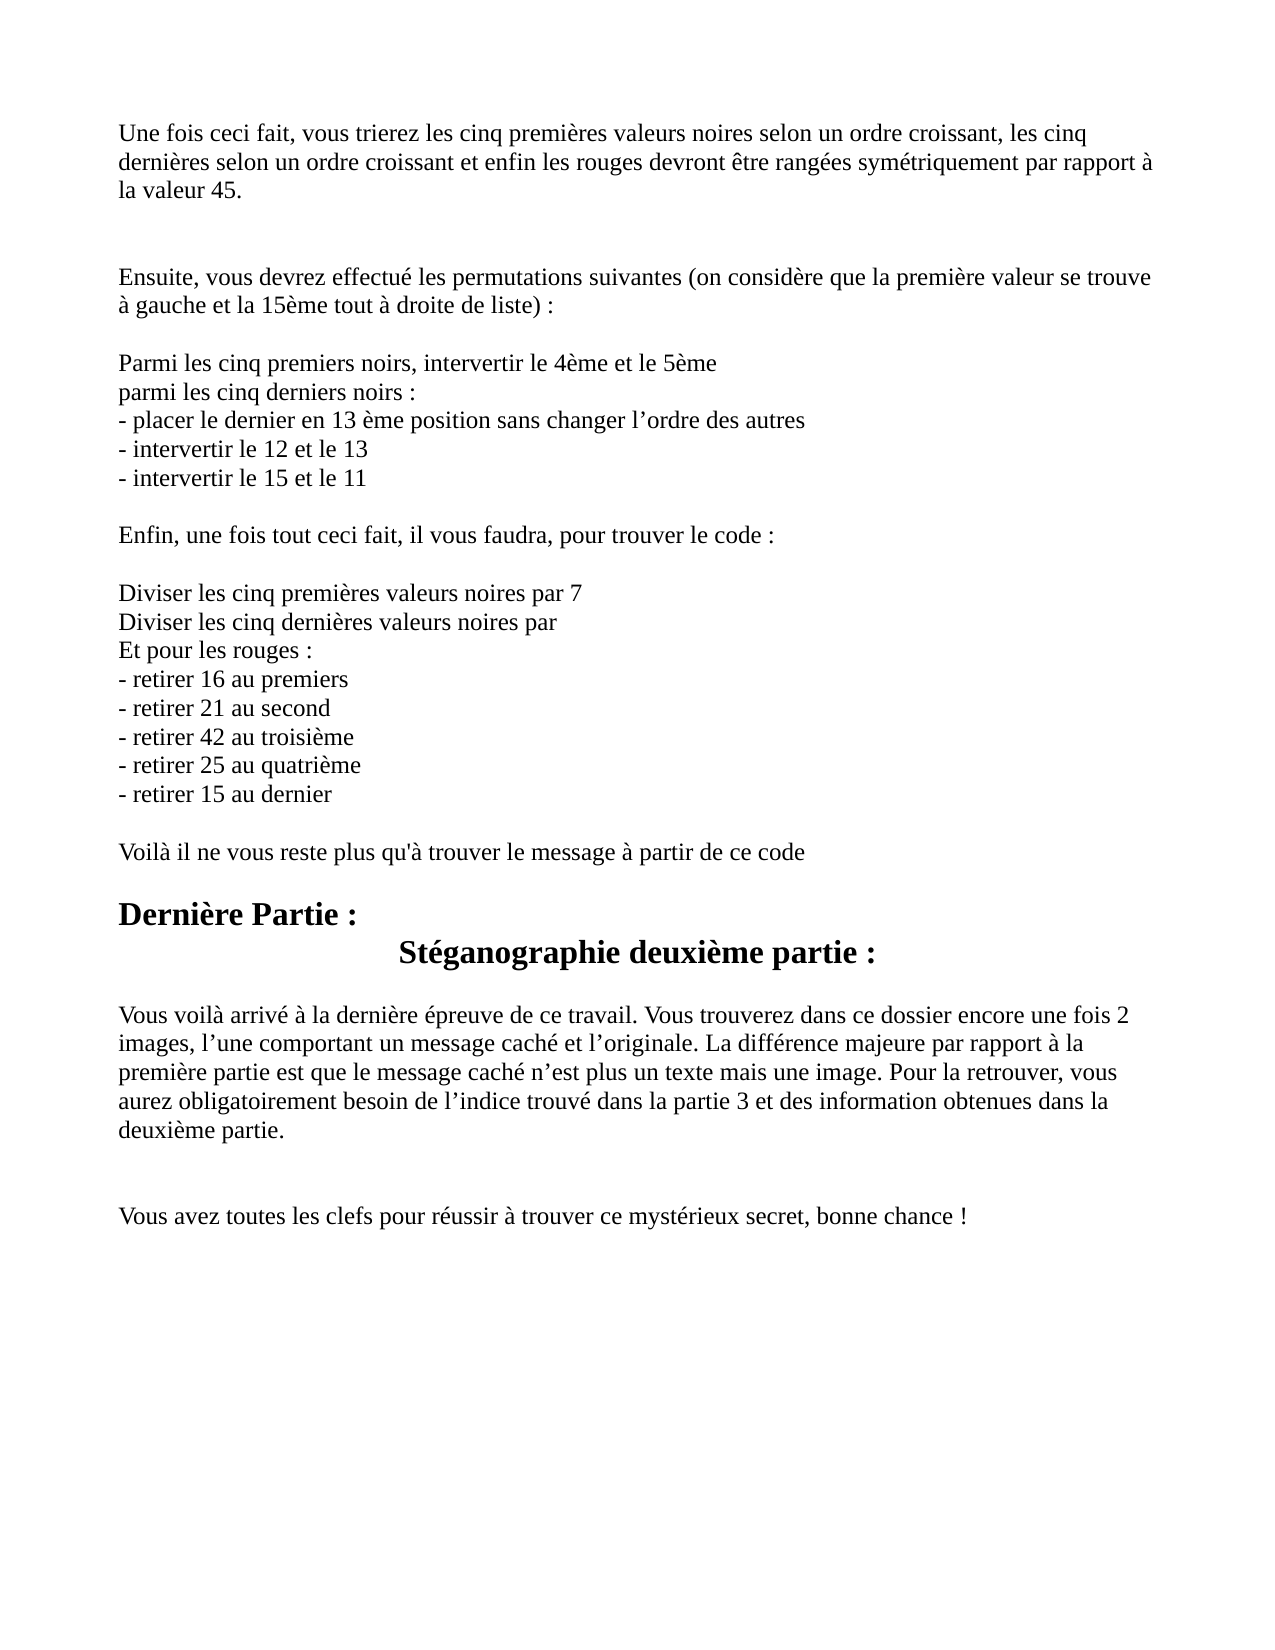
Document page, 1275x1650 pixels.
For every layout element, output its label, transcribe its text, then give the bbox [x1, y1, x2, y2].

text Et pour les rouges : [118, 636, 1157, 664]
text Diviser les cinq premières valeurs noires par 7 [118, 578, 1157, 607]
text Enfin, une fois tout ceci fait, il vous faudra, pour trouver le code : [118, 521, 1157, 549]
text Diviser les cinq dernières valeurs noires par [118, 607, 1157, 636]
text - retirer 25 au quatrième [118, 751, 1157, 779]
text - retirer 15 au dernier [118, 779, 1157, 808]
text - retirer 42 au troisième [118, 722, 1157, 751]
text - retirer 21 au second [118, 693, 1157, 722]
text - intervertir le 12 et le 13 [118, 434, 1157, 463]
text Stéganographie deuxième partie : [118, 933, 1157, 971]
text Dernière Partie : [118, 894, 1157, 933]
text - intervertir le 15 et le 11 [118, 463, 1157, 492]
text Vous voilà arrivé à la dernière épreuve de ce travail. Vous trouverez dans ce dossier encore une fois 2 images, l’une comportant un message caché et l’originale. La différence majeure par rapport à la première partie est que le message caché n’est plus un texte mais une image. Pour la retrouver, vous aurez obligatoirement besoin de l’indice trouvé dans la partie 3 et des information obtenues dans la deuxième partie. [118, 1000, 1157, 1143]
text - placer le dernier en 13 ème position sans changer l’ordre des autres [118, 406, 1157, 434]
text Parmi les cinq premiers noirs, intervertir le 4ème et le 5ème [118, 348, 1157, 377]
text Voilà il ne vous reste plus qu'à trouver le message à partir de ce code [118, 837, 1157, 866]
text - retirer 16 au premiers [118, 664, 1157, 693]
text parmi les cinq derniers noirs : [118, 377, 1157, 406]
text Vous avez toutes les clefs pour réussir à trouver ce mystérieux secret, bonne chance ! [118, 1201, 1157, 1230]
text Ensuite, vous devrez effectué les permutations suivantes (on considère que la première valeur se trouve à gauche et la 15ème tout à droite de liste) : [118, 262, 1157, 319]
text Une fois ceci fait, vous trierez les cinq premières valeurs noires selon un ordre croissant, les cinq dernières selon un ordre croissant et enfin les rouges devront être rangées symétriquement par rapport à la valeur 45. [118, 118, 1157, 204]
